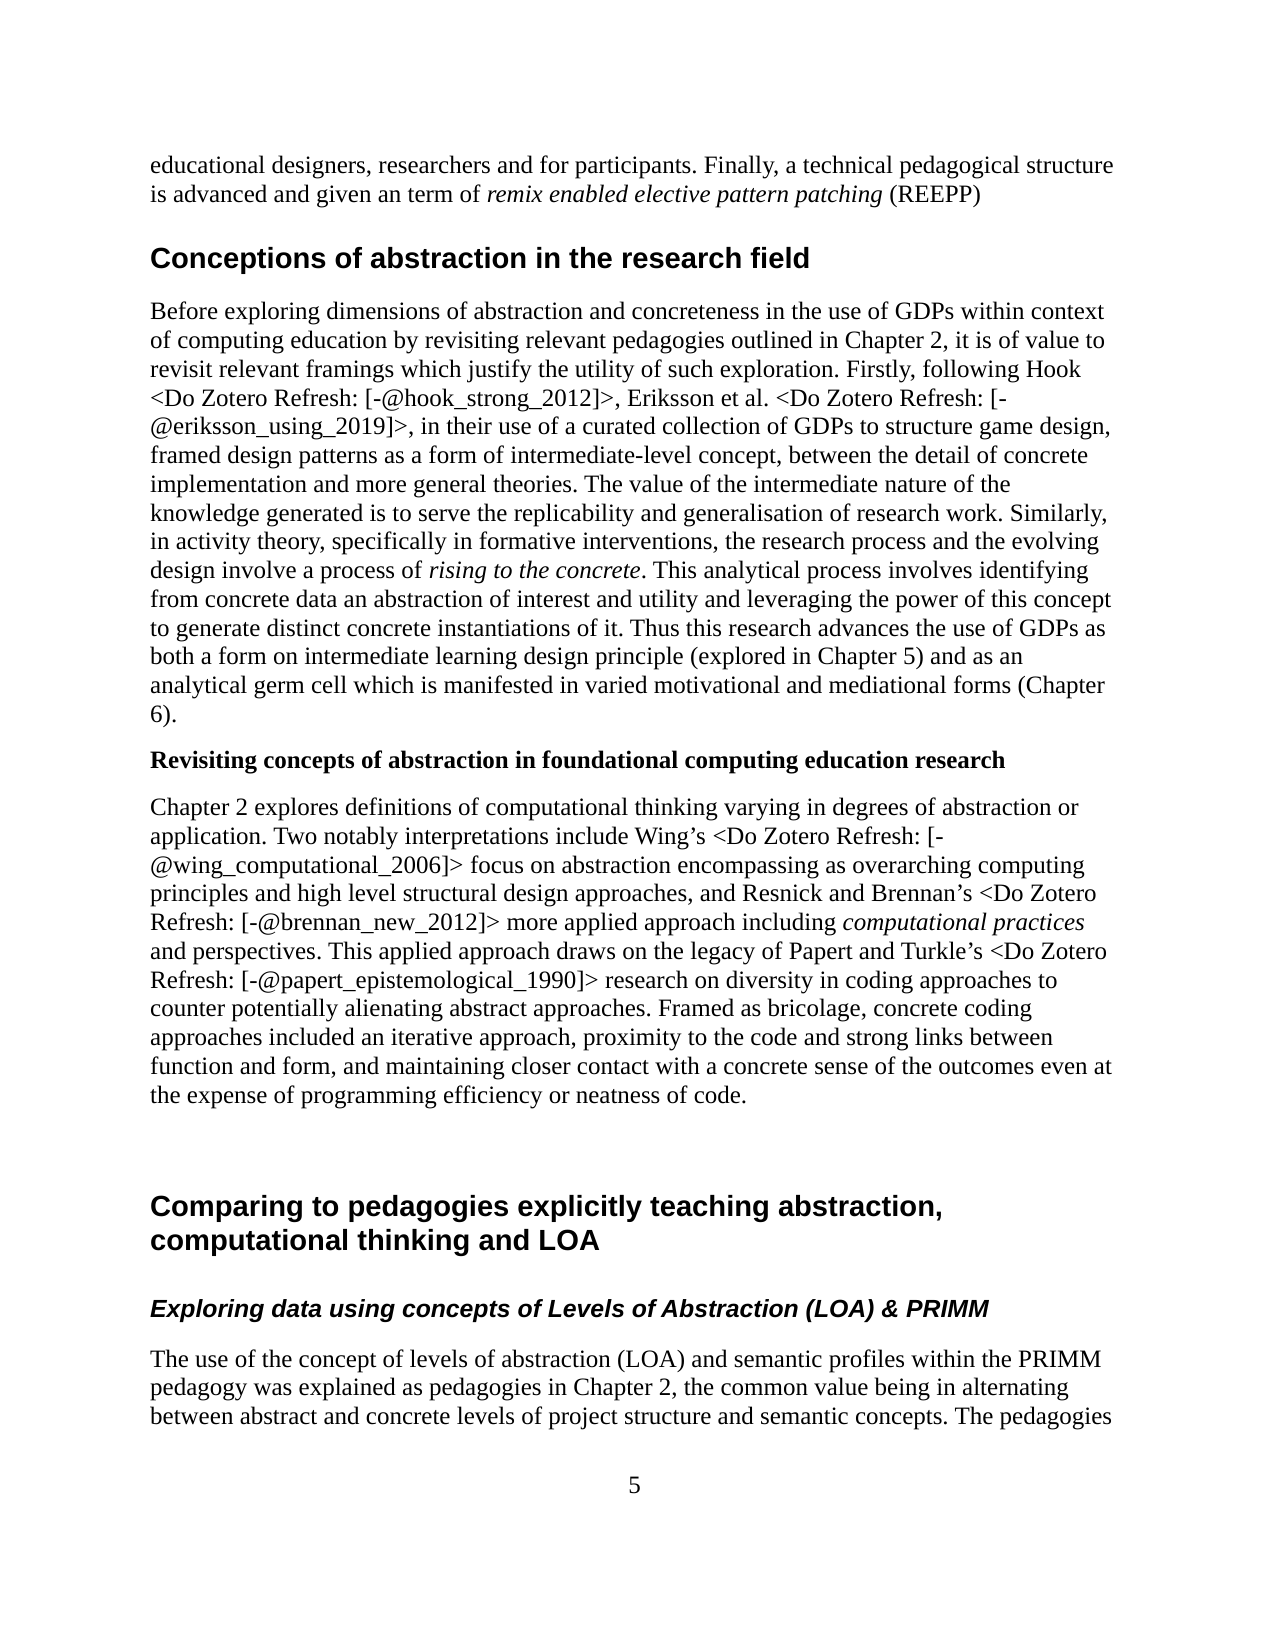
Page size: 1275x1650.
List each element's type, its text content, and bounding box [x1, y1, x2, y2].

text The use of the concept of levels of abstraction (LOA) and semantic profiles within the PRIMM pedagogy was explained as pedagogies in Chapter 2, the common value being in alternating between abstract and concrete levels of project structure and semantic concepts. The pedagogies [150, 1344, 1125, 1430]
text Revisiting concepts of abstraction in foundational computing education research [150, 746, 1125, 774]
text Chapter 2 explores definitions of computational thinking varying in degrees of abstraction or application. Two notably interpretations include Wing’s <Do Zotero Refresh: [-@wing_computational_2006]> focus on abstraction encompassing as overarching computing principles and high level structural design approaches, and Resnick and Brennan’s <Do Zotero Refresh: [-@brennan_new_2012]> more applied approach including computational practices and perspectives. This applied approach draws on the legacy of Papert and Turkle’s <Do Zotero Refresh: [-@papert_epistemological_1990]> research on diversity in coding approaches to counter potentially alienating abstract approaches. Framed as bricolage, concrete coding approaches included an iterative approach, proximity to the code and strong links between function and form, and maintaining closer contact with a concrete sense of the outcomes even at the expense of programming efficiency or neatness of code. [150, 792, 1125, 1108]
text Before exploring dimensions of abstraction and concreteness in the use of GDPs within context of computing education by revisiting relevant pedagogies outlined in Chapter 2, it is of value to revisit relevant framings which justify the utility of such exploration. Firstly, following Hook <Do Zotero Refresh: [-@hook_strong_2012]>, Eriksson et al. <Do Zotero Refresh: [-@eriksson_using_2019]>, in their use of a curated collection of GDPs to structure game design, framed design patterns as a form of intermediate-level concept, between the detail of concrete implementation and more general theories. The value of the intermediate nature of the knowledge generated is to serve the replicability and generalisation of research work. Similarly, in activity theory, specifically in formative interventions, the research process and the evolving design involve a process of rising to the concrete. This analytical process involves identifying from concrete data an abstraction of interest and utility and leveraging the power of this concept to generate distinct concrete instantiations of it. Thus this research advances the use of GDPs as both a form on intermediate learning design principle (explored in Chapter 5) and as an analytical germ cell which is manifested in varied motivational and mediational forms (Chapter 6). [150, 296, 1125, 728]
text educational designers, researchers and for participants. Finally, a technical pedagogical structure is advanced and given an term of remix enabled elective pattern patching (REEPP) [150, 150, 1125, 207]
subtitle Exploring data using concepts of Levels of Abstraction (LOA) & PRIMM [150, 1294, 1125, 1322]
subtitle Conceptions of abstraction in the research field [150, 241, 1125, 275]
subtitle Comparing to pedagogies explicitly teaching abstraction, computational thinking and LOA [150, 1189, 1125, 1256]
